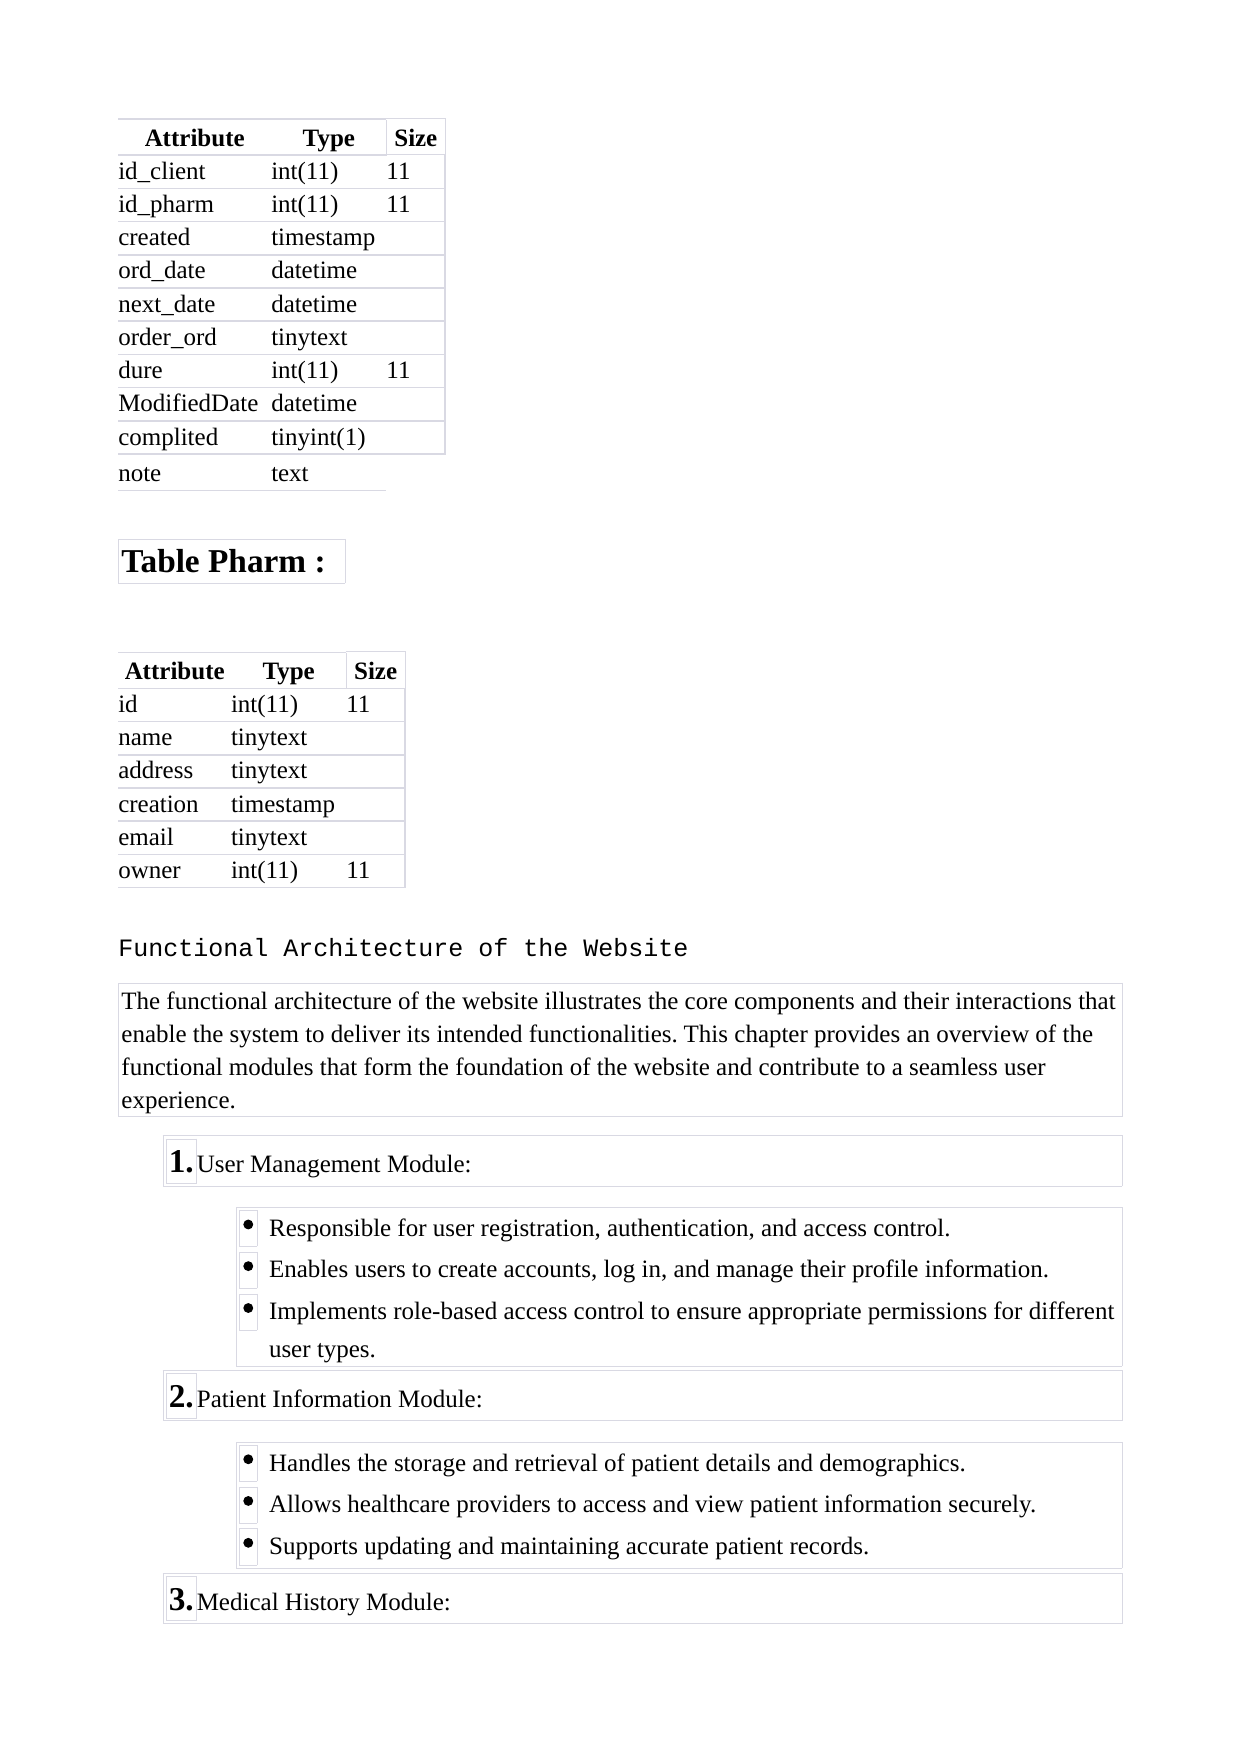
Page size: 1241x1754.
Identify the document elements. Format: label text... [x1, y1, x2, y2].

table_cell tinytext [231, 822, 346, 854]
table_cell note [118, 455, 271, 489]
text The functional architecture of the website illustrates the core components and their interactions that enable the system to deliver its intended functionalities. This chapter provides an overview of the functional modules that form the foundation of the website and contribute to a seamless user experience. [119, 984, 1122, 1116]
table_cell tinytext [231, 756, 346, 787]
table_header Size [387, 119, 445, 154]
table_cell [386, 222, 444, 254]
table_cell tinyint(1) [271, 422, 386, 453]
table_cell [346, 722, 404, 754]
table_cell int(11) [231, 855, 346, 887]
table_cell timestamp [231, 789, 346, 820]
table_cell text [271, 455, 386, 489]
table_cell datetime [271, 388, 386, 420]
table_cell id [118, 689, 231, 721]
list Handles the storage and retrieval of patient details and demographics. [237, 1443, 1122, 1481]
table_cell int(11) [231, 689, 346, 721]
table_cell created [118, 222, 271, 254]
table_cell 11 [386, 355, 444, 387]
table_cell 11 [346, 855, 404, 887]
table_header Type [271, 120, 386, 154]
table_cell complited [118, 422, 271, 453]
table_cell tinytext [231, 722, 346, 754]
list Enables users to create accounts, log in, and manage their profile information. [237, 1249, 1122, 1288]
table_cell 11 [386, 155, 444, 187]
table_cell tinytext [271, 322, 386, 354]
text [346, 539, 1122, 583]
list User Management Module: [164, 1136, 1122, 1186]
table_cell datetime [271, 289, 386, 320]
text Table Pharm : [119, 540, 345, 583]
table_cell [386, 289, 444, 320]
table_header Type [231, 653, 346, 687]
table_cell [346, 789, 404, 820]
table_cell next_date [118, 289, 271, 320]
table_cell order_ord [118, 322, 271, 354]
table_cell 11 [386, 189, 444, 221]
list Medical History Module: [164, 1574, 1122, 1623]
table_header Size [347, 652, 405, 687]
table_cell [386, 322, 444, 354]
table_cell id_client [118, 156, 271, 187]
table_cell int(11) [271, 189, 386, 221]
table_cell ord_date [118, 256, 271, 287]
list Implements role-based access control to ensure appropriate permissions for different user types. [237, 1291, 1122, 1366]
table_cell dure [118, 355, 271, 387]
table_cell [386, 256, 444, 287]
table_cell [386, 388, 444, 420]
table_cell int(11) [271, 355, 386, 387]
table_cell ModifiedDate [118, 388, 271, 420]
table_cell address [118, 756, 231, 787]
table_cell [386, 422, 444, 453]
table_cell creation [118, 789, 231, 820]
table_cell [386, 455, 445, 489]
table_cell datetime [271, 256, 386, 287]
table_cell name [118, 722, 231, 754]
table_cell id_pharm [118, 189, 271, 221]
table_cell timestamp [271, 222, 386, 254]
table_cell [346, 756, 404, 787]
list Supports updating and maintaining accurate patient records. [237, 1525, 1122, 1568]
text Functional Architecture of the Website [118, 936, 1122, 964]
table_header Attribute [118, 653, 231, 687]
table_cell int(11) [271, 156, 386, 187]
table_cell 11 [346, 689, 404, 721]
table_cell [346, 822, 404, 854]
list Responsible for user registration, authentication, and access control. [237, 1208, 1122, 1246]
table_header Attribute [118, 120, 271, 154]
table_cell email [118, 822, 231, 854]
list Allows healthcare providers to access and view patient information securely. [237, 1483, 1122, 1523]
table_cell owner [118, 855, 231, 887]
list Patient Information Module: [164, 1371, 1122, 1420]
